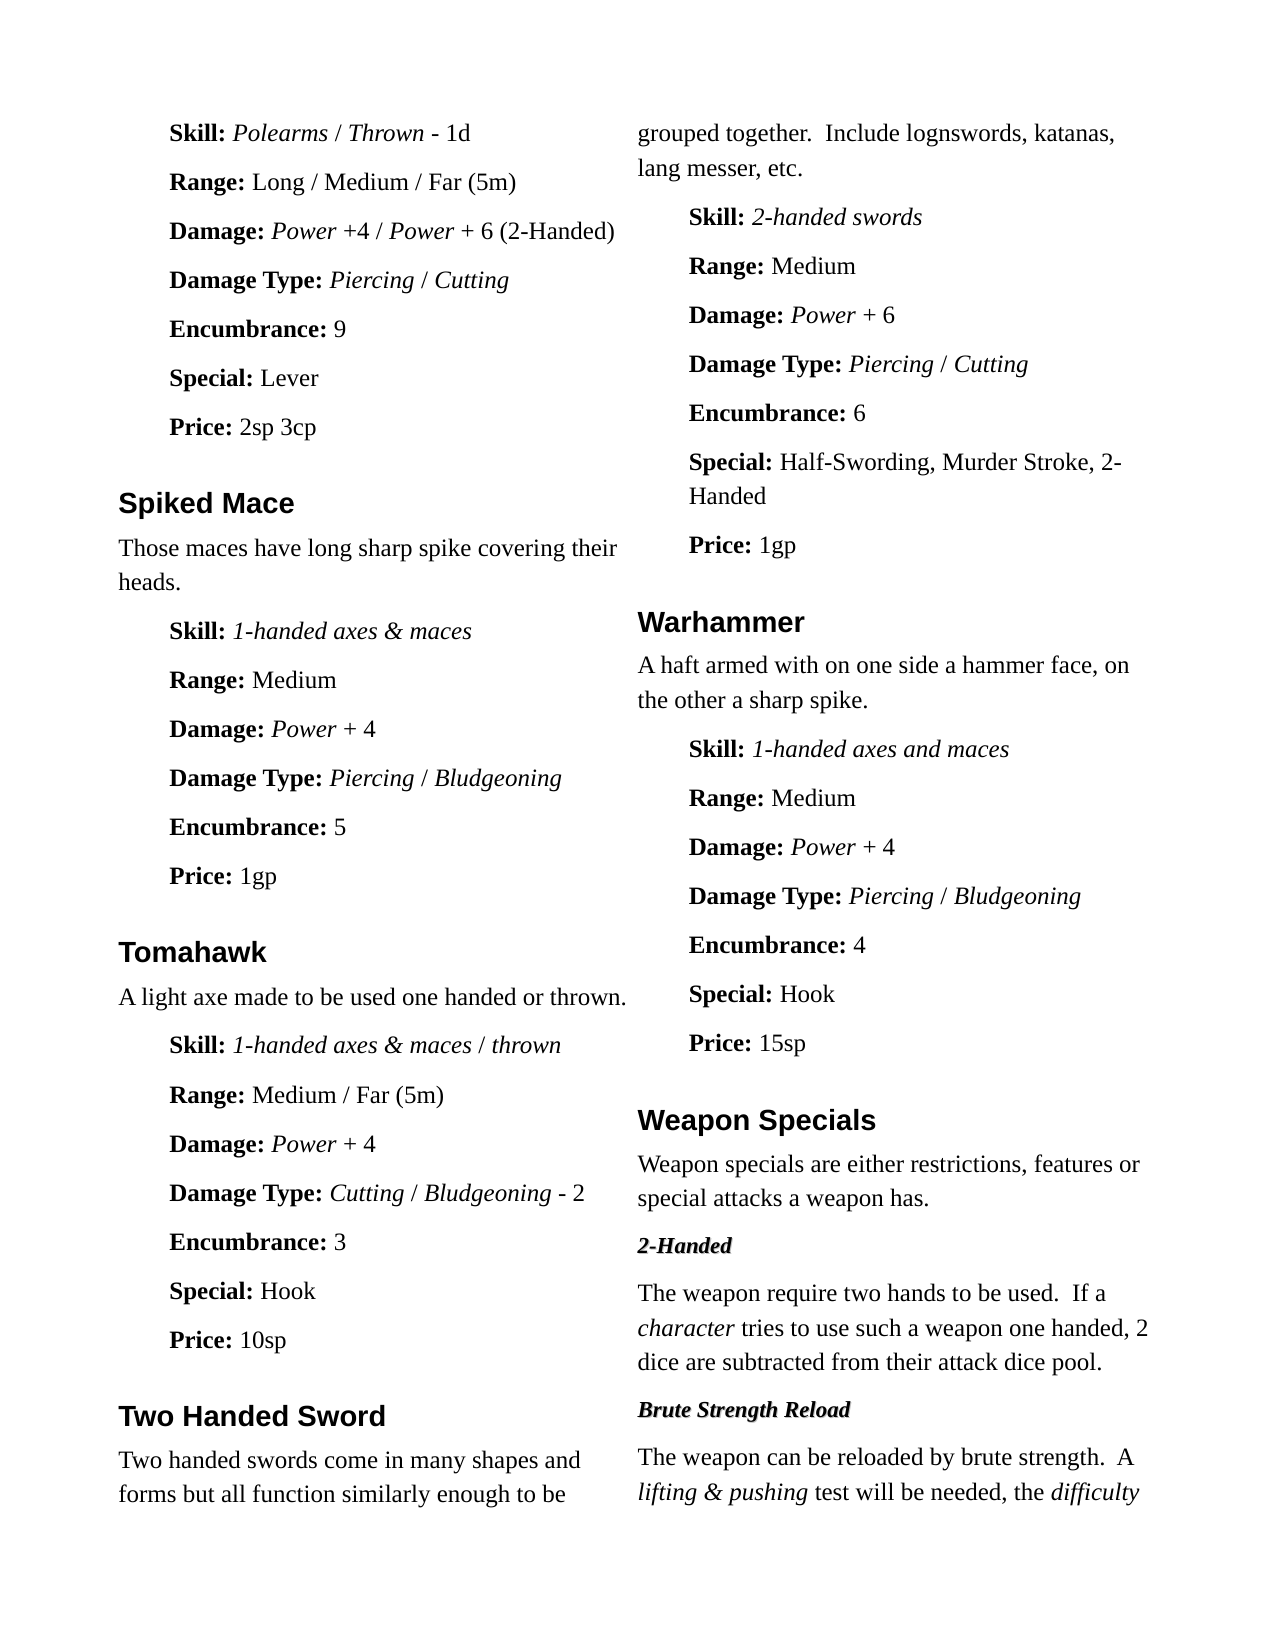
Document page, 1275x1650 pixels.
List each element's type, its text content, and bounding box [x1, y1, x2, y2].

text The weapon can be reloaded by brute strength. A lifting & pushing test will be needed, the difficulty [637, 1442, 1157, 1506]
text A haft armed with on one side a hammer face, on the other a sharp spike. [637, 651, 1157, 714]
text Encumbrance: 9 [169, 314, 637, 343]
text Encumbrance: 6 [688, 398, 1157, 427]
text Damage Type: Piercing / Cutting [688, 349, 1157, 378]
text Damage Type: Piercing / Bludgeoning [688, 881, 1157, 910]
subtitle Two Handed Sword [118, 1399, 637, 1433]
text Damage Type: Piercing / Cutting [169, 265, 637, 294]
text A light axe made to be used one handed or thrown. [118, 982, 637, 1010]
text Price: 1gp [169, 861, 637, 890]
text Encumbrance: 4 [688, 930, 1157, 959]
text Damage: Power + 6 [688, 300, 1157, 328]
text Special: Hook [688, 979, 1157, 1008]
text Damage Type: Piercing / Bludgeoning [169, 763, 637, 792]
text Skill: 1-handed axes & maces [169, 616, 637, 645]
text Damage: Power + 4 [169, 1129, 637, 1157]
text Damage: Power + 4 [169, 714, 637, 743]
text Special: Half-Swording, Murder Stroke, 2-Handed [688, 447, 1157, 510]
text Encumbrance: 5 [169, 812, 637, 841]
text Those maces have long sharp spike covering their heads. [118, 533, 637, 596]
text Encumbrance: 3 [169, 1227, 637, 1256]
text Price: 2sp 3cp [169, 412, 637, 441]
text Brute Strength Reload [637, 1396, 1157, 1423]
text Damage: Power +4 / Power + 6 (2-Handed) [169, 216, 637, 245]
text Two handed swords come in many shapes and forms but all function similarly enough to be [118, 1445, 637, 1508]
text Special: Hook [169, 1276, 637, 1305]
text The weapon require two hands to be used. If a character tries to use such a weapon one handed, 2 dice are subtracted from their attack dice pool. [637, 1278, 1157, 1376]
text Damage: Power + 4 [688, 832, 1157, 861]
text Range: Medium [688, 251, 1157, 279]
text Range: Medium [169, 665, 637, 694]
text Range: Long / Medium / Far (5m) [169, 167, 637, 196]
subtitle Spiked Mace [118, 487, 637, 520]
text Price: 15sp [688, 1028, 1157, 1057]
text Weapon specials are either restrictions, features or special attacks a weapon has. [637, 1149, 1157, 1212]
text 2-Handed [637, 1232, 1157, 1258]
text Special: Lever [169, 363, 637, 392]
text Price: 10sp [169, 1325, 637, 1354]
subtitle Warhammer [637, 604, 1157, 638]
text grouped together. Include lognswords, katanas, lang messer, etc. [637, 118, 1157, 181]
text Range: Medium / Far (5m) [169, 1080, 637, 1108]
text Skill: Polearms / Thrown - 1d [169, 118, 637, 147]
text Range: Medium [688, 783, 1157, 812]
subtitle Weapon Specials [637, 1103, 1157, 1136]
text Skill: 1-handed axes and maces [688, 734, 1157, 763]
text Price: 1gp [688, 531, 1157, 559]
subtitle Tomahawk [118, 936, 637, 969]
text Skill: 2-handed swords [688, 202, 1157, 230]
text Damage Type: Cutting / Bludgeoning - 2 [169, 1178, 637, 1207]
text Skill: 1-handed axes & maces / thrown [169, 1031, 637, 1059]
